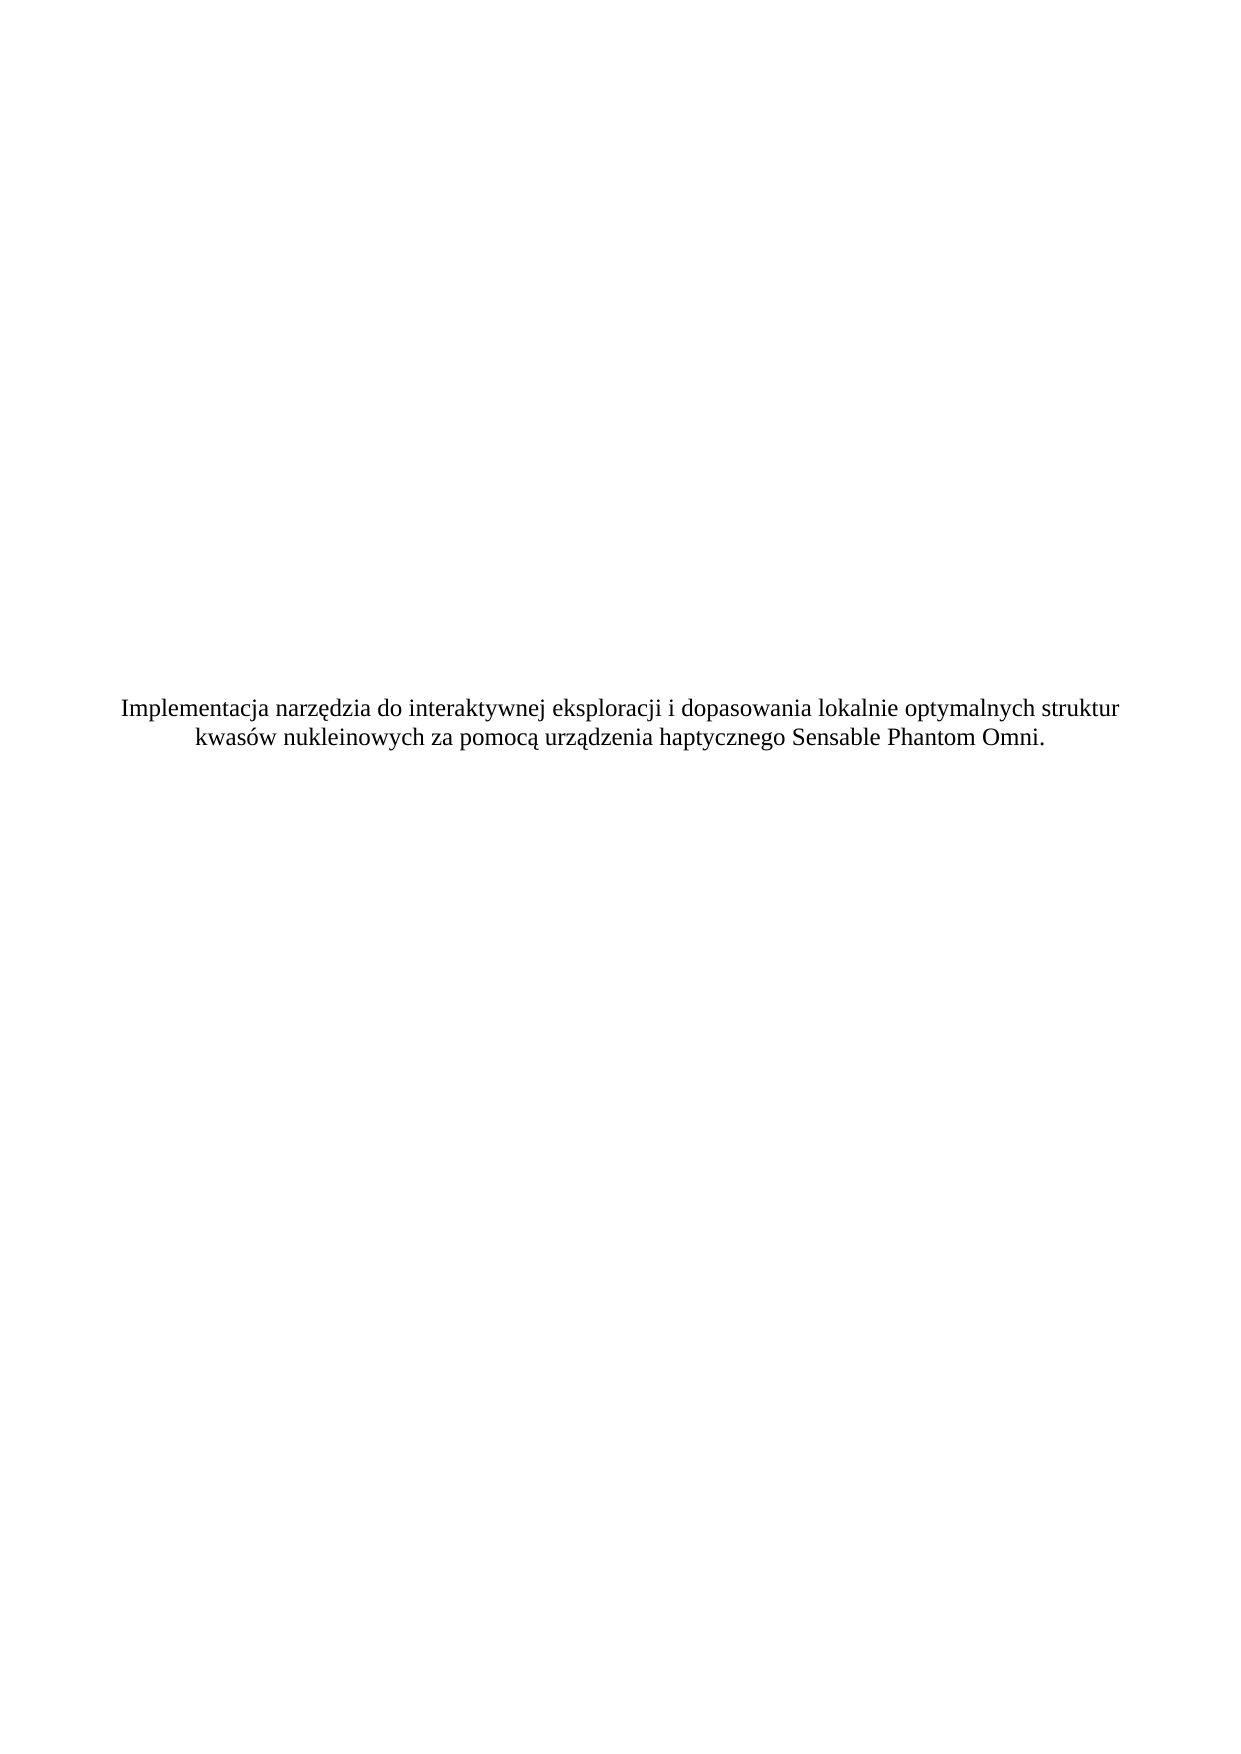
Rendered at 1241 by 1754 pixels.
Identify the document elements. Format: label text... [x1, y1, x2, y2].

text Implementacja narzędzia do interaktywnej eksploracji i dopasowania lokalnie optymalnych struktur kwasów nukleinowych za pomocą urządzenia haptycznego Sensable Phantom Omni. [118, 693, 1122, 751]
